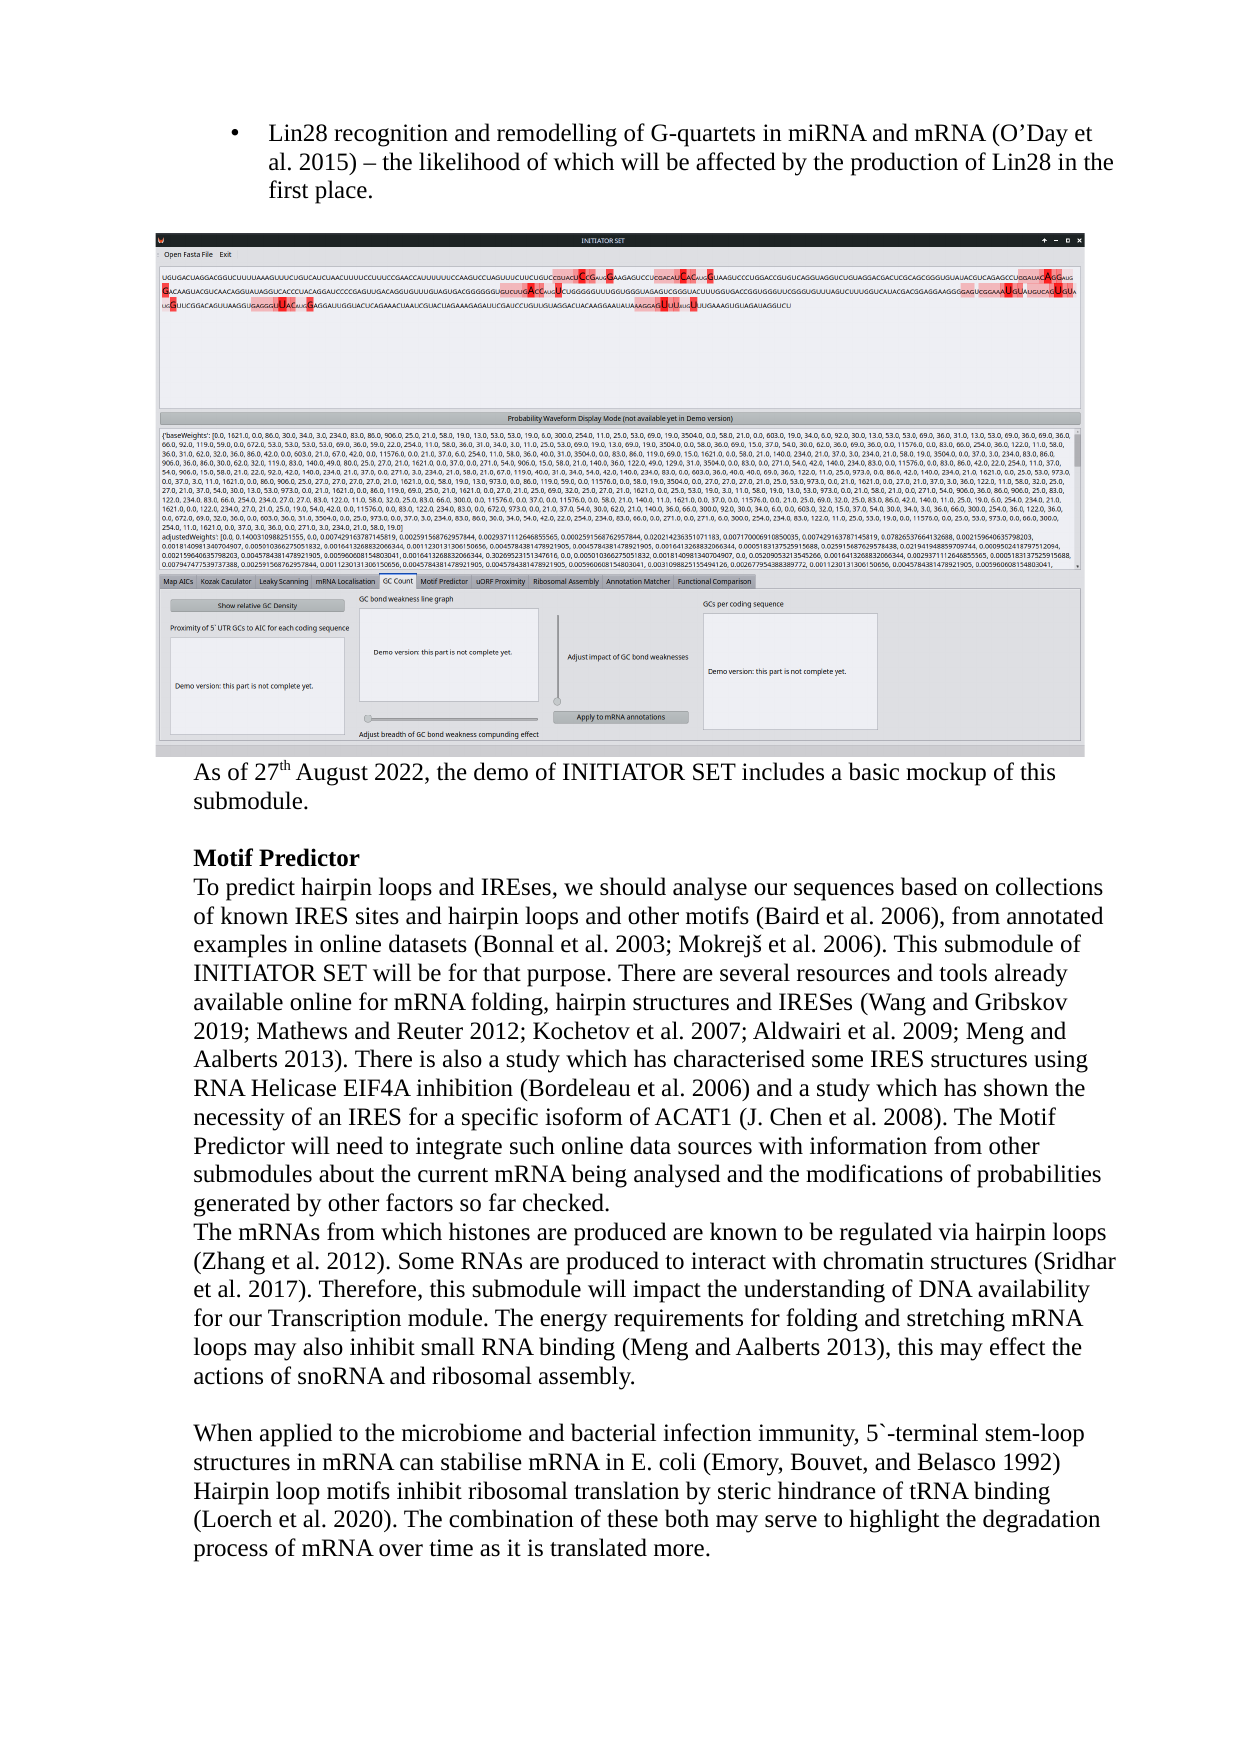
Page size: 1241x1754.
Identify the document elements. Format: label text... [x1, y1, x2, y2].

text As of 27th August 2022, the demo of INITIATOR SET includes a basic mockup of this submodule. [193, 233, 1122, 814]
text When applied to the microbiome and bacterial infection immunity, 5`-terminal stem-loop structures in mRNA can stabilise mRNA in E. coli (Emory, Bouvet, and Belasco 1992) Hairpin loop motifs inhibit ribosomal translation by steric hindrance of tRNA binding (Loerch et al. 2020). The combination of these both may serve to highlight the degradation process of mRNA over time as it is translated more. [193, 1418, 1122, 1562]
list Lin28 recognition and remodelling of G-quartets in miRNA and mRNA (O’Day et al. 2015) – the likelihood of which will be affected by the production of Lin28 in the first place. [231, 118, 1122, 204]
text Motif Predictor To predict hairpin loops and IREses, we should analyse our sequences based on collections of known IRES sites and hairpin loops and other motifs (Baird et al. 2006), from annotated examples in online datasets (Bonnal et al. 2003; Mokrejš et al. 2006). This submodule of INITIATOR SET will be for that purpose. There are several resources and tools already available online for mRNA folding, hairpin structures and IRESes (Wang and Gribskov 2019; Mathews and Reuter 2012; Kochetov et al. 2007; Aldwairi et al. 2009; Meng and Aalberts 2013). There is also a study which has characterised some IRES structures using RNA Helicase EIF4A inhibition (Bordeleau et al. 2006) and a study which has shown the necessity of an IRES for a specific isoform of ACAT1 (J. Chen et al. 2008). The Motif Predictor will need to integrate such online data sources with information from other submodules about the current mRNA being analysed and the modifications of probabilities generated by other factors so far checked. The mRNAs from which histones are produced are known to be regulated via hairpin loops (Zhang et al. 2012). Some RNAs are produced to interact with chromatin structures (Sridhar et al. 2017). Therefore, this submodule will impact the understanding of DNA availability for our Transcription module. The energy requirements for folding and stretching mRNA loops may also inhibit small RNA binding (Meng and Aalberts 2013), this may effect the actions of snoRNA and ribosomal assembly. [193, 814, 1122, 1389]
picture [155, 233, 1085, 757]
